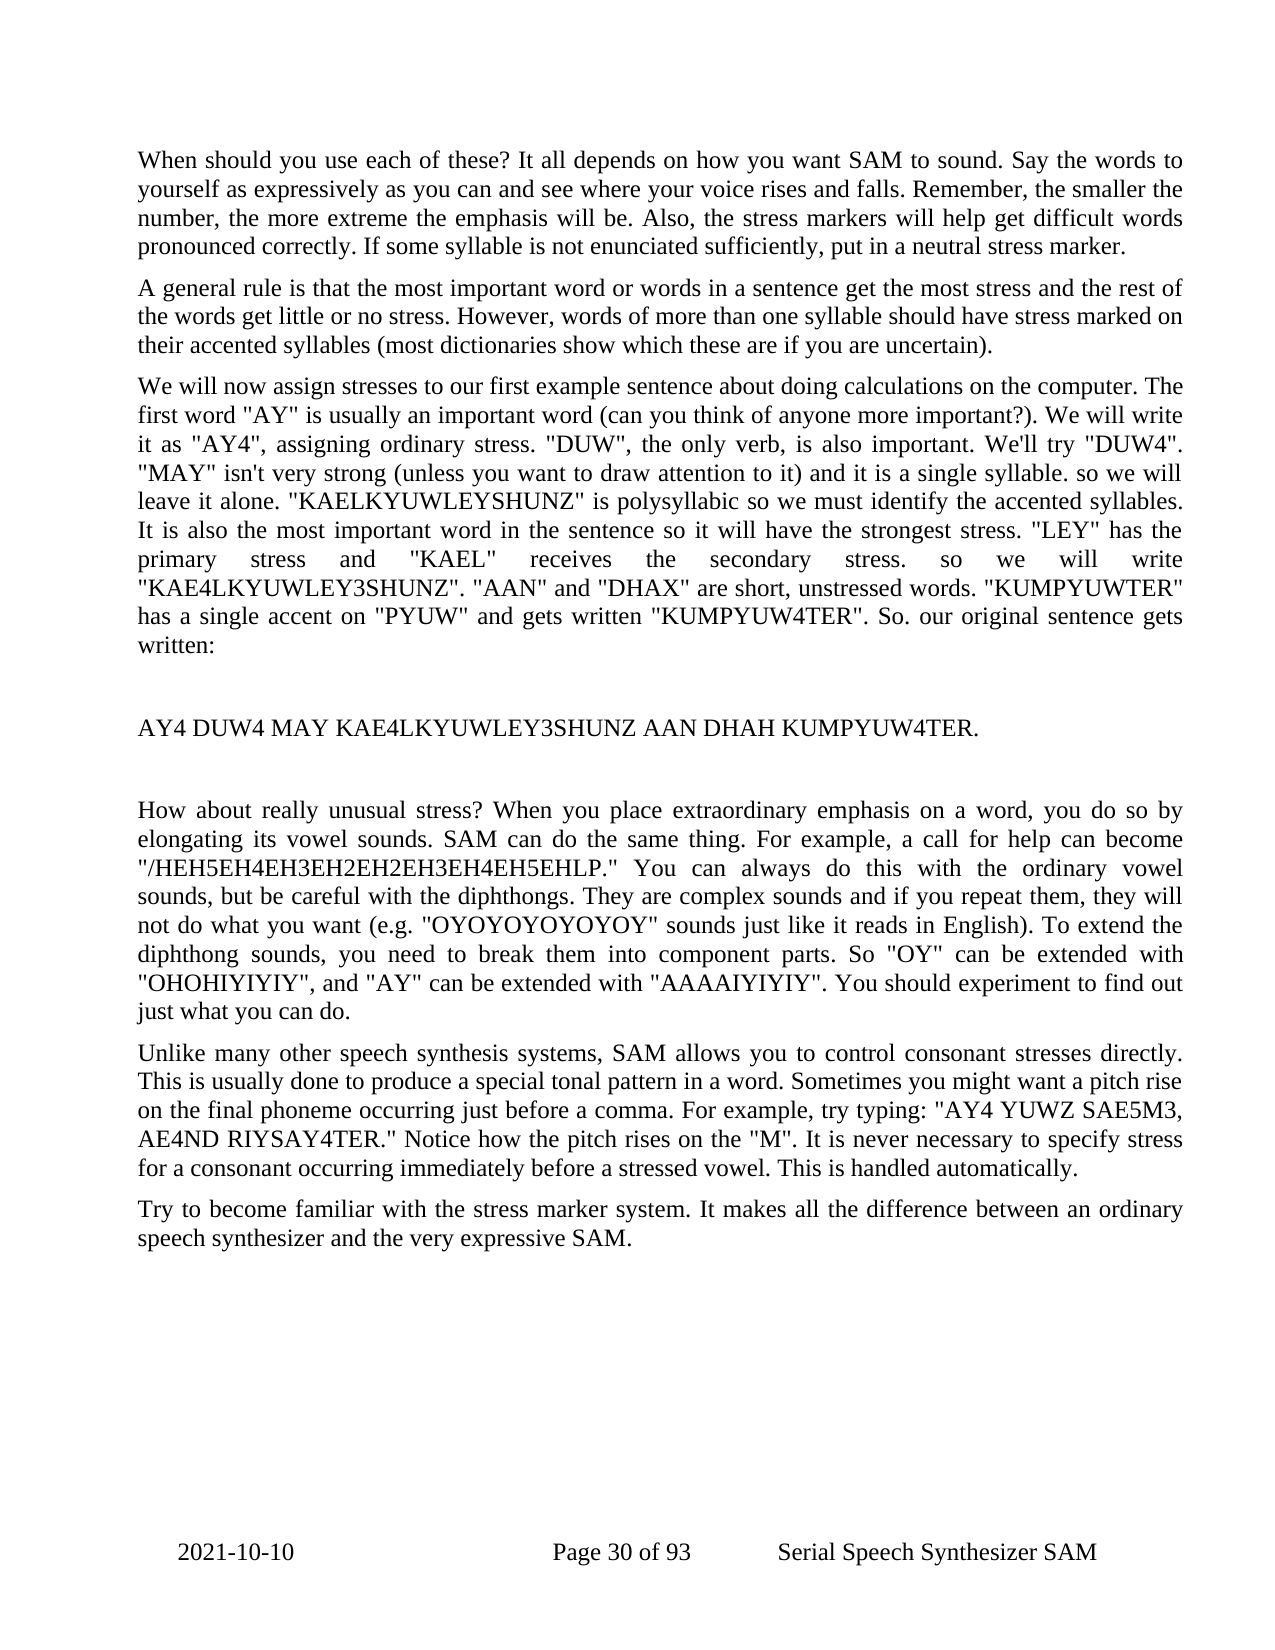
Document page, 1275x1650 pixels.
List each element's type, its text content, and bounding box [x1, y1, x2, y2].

text How about really unusual stress? When you place extraordinary emphasis on a word, you do so by elongating its vowel sounds. SAM can do the same thing. For example, a call for help can become "/HEH5EH4EH3EH2EH2EH3EH4EH5EHLP." You can always do this with the ordinary vowel sounds, but be careful with the diphthongs. They are complex sounds and if you repeat them, they will not do what you want (e.g. "OYOYOYOYOYOY" sounds just like it reads in English). To extend the diphthong sounds, you need to break them into component parts. So "OY" can be extended with "OHOHIYIYIY", and "AY" can be extended with "AAAAIYIYIY". You should experiment to find out just what you can do. [137, 795, 1184, 1025]
text We will now assign stresses to our first example sentence about doing calculations on the computer. The first word "AY" is usually an important word (can you think of anyone more important?). We will write it as "AY4", assigning ordinary stress. "DUW", the only verb, is also important. We'll try "DUW4". "MAY" isn't very strong (unless you want to draw attention to it) and it is a single syllable. so we will leave it alone. "KAELKYUWLEYSHUNZ" is polysyllabic so we must identify the accented syllables. It is also the most important word in the sentence so it will have the strongest stress. "LEY" has the primary stress and "KAEL" receives the secondary stress. so we will write "KAE4LKYUWLEY3SHUNZ". "AAN" and "DHAX" are short, unstressed words. "KUMPYUWTER" has a single accent on "PYUW" and gets written "KUMPYUW4TER". So. our original sentence gets written: [137, 371, 1184, 659]
text A general rule is that the most important word or words in a sentence get the most stress and the rest of the words get little or no stress. However, words of more than one syllable should have stress marked on their accented syllables (most dictionaries show which these are if you are uncertain). [137, 273, 1184, 359]
text Try to become familiar with the stress marker system. It makes all the difference between an ordinary speech synthesizer and the very expressive SAM. [137, 1194, 1184, 1251]
text Unlike many other speech synthesis systems, SAM allows you to control consonant stresses directly. This is usually done to produce a special tonal pattern in a word. Sometimes you might want a pitch rise on the final phoneme occurring just before a comma. For example, try typing: "AY4 YUWZ SAE5M3, AE4ND RIYSAY4TER." Notice how the pitch rises on the "M". It is never necessary to specify stress for a consonant occurring immediately before a stressed vowel. This is handled automatically. [137, 1038, 1184, 1181]
text When should you use each of these? It all depends on how you want SAM to sound. Say the words to yourself as expressively as you can and see where your voice rises and falls. Remember, the smaller the number, the more extreme the emphasis will be. Also, the stress markers will help get difficult words pronounced correctly. If some syllable is not enunciated sufficiently, put in a neutral stress marker. [137, 145, 1184, 260]
text AY4 DUW4 MAY KAE4LKYUWLEY3SHUNZ AAN DHAH KUMPYUW4TER. [137, 713, 1184, 741]
